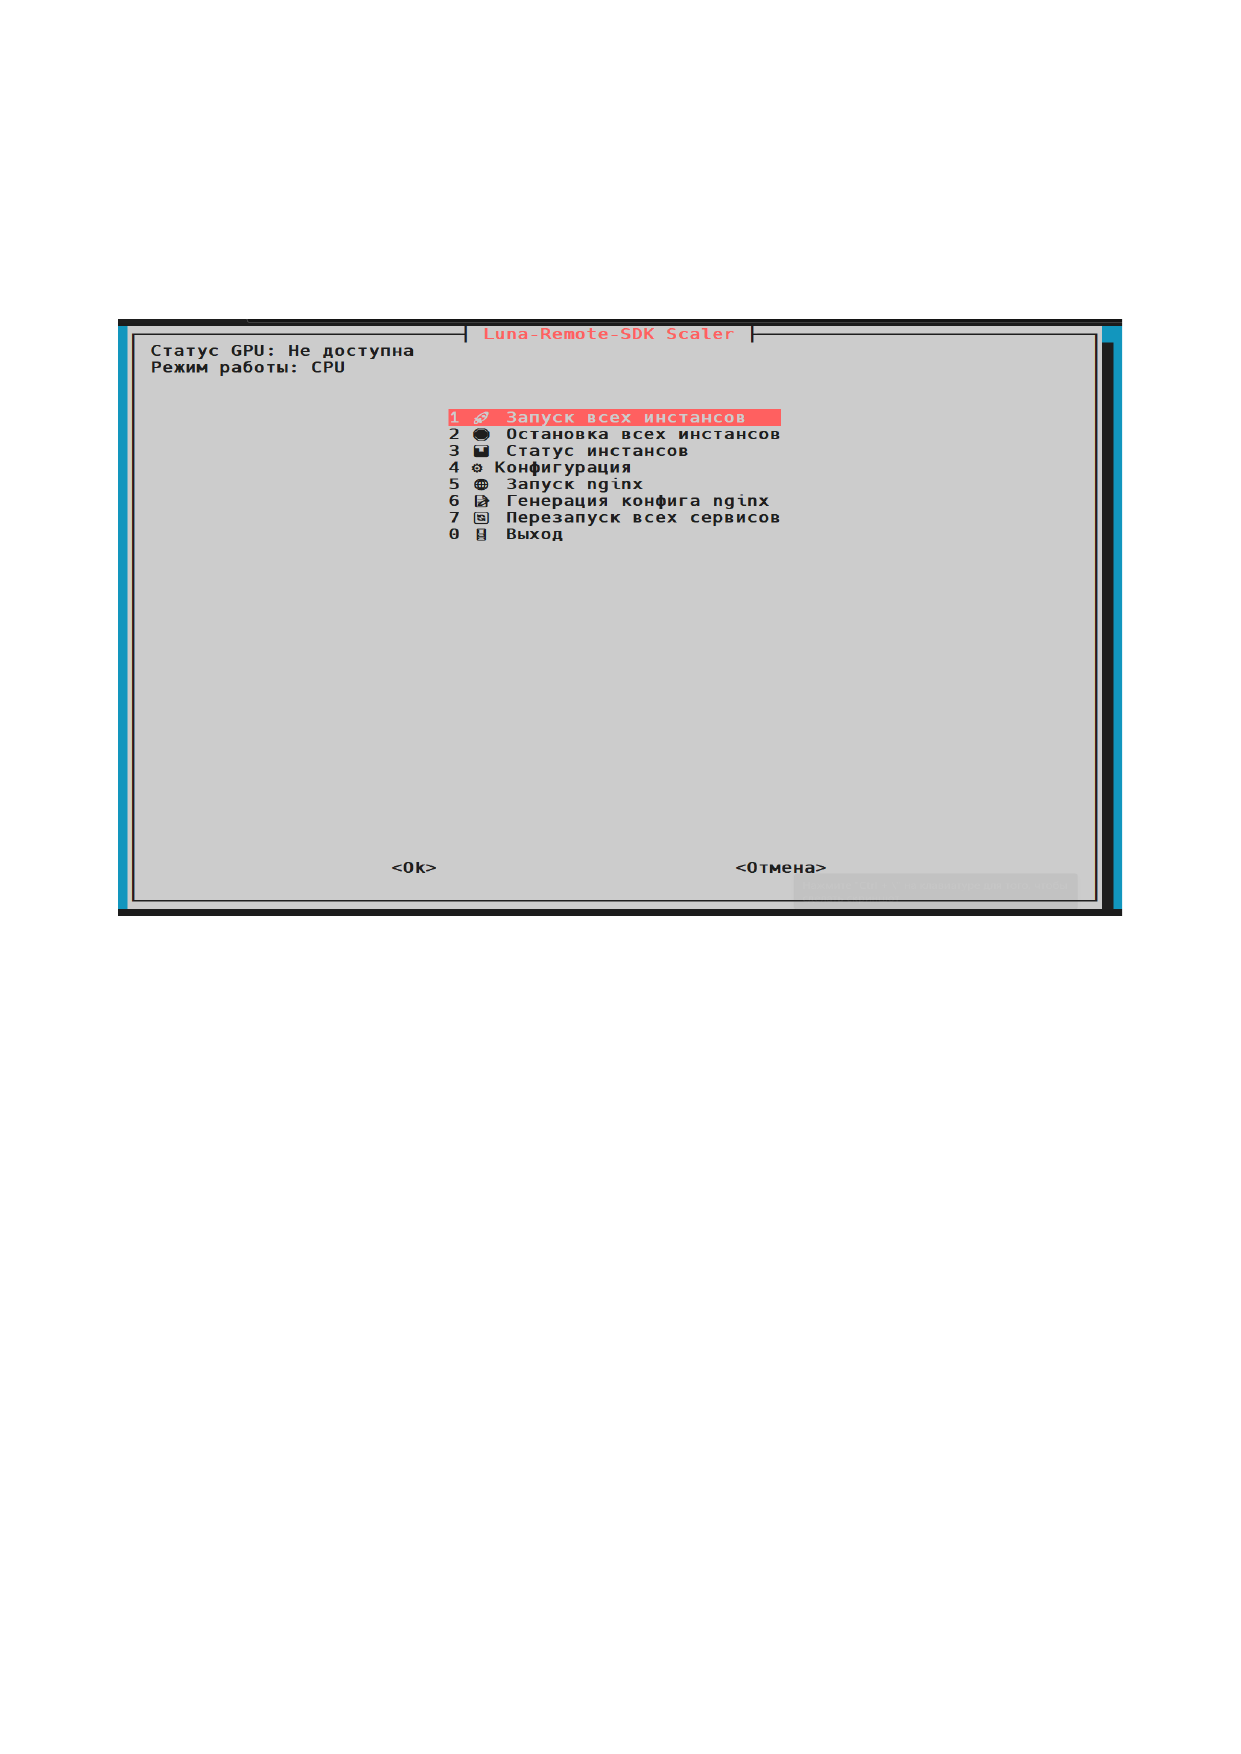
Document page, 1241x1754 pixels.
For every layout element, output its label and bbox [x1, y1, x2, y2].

picture [118, 319, 1123, 916]
